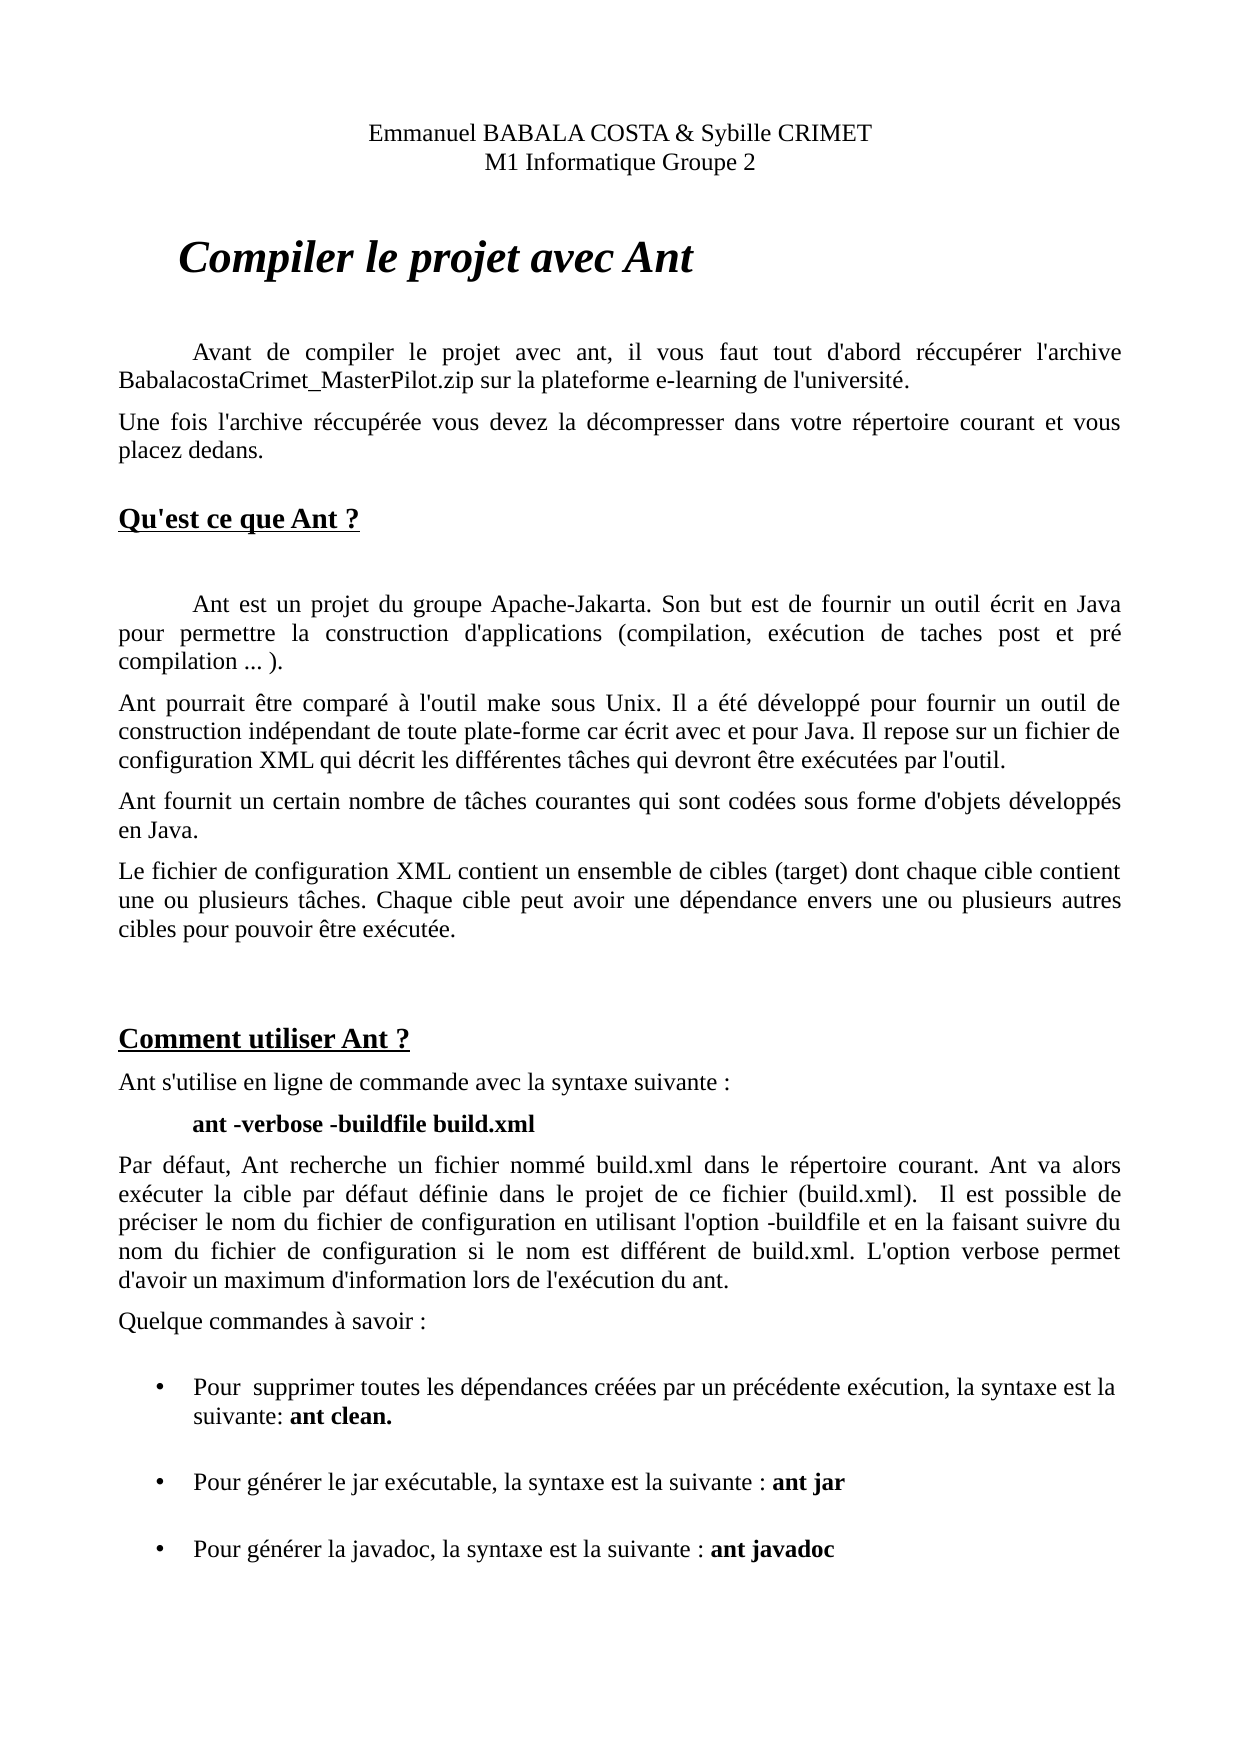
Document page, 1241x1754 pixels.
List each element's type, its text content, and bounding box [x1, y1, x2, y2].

list Pour générer la javadoc, la syntaxe est la suivante : ant javadoc [156, 1534, 1122, 1562]
text Le fichier de configuration XML contient un ensemble de cibles (target) dont chaque cible contient une ou plusieurs tâches. Chaque cible peut avoir une dépendance envers une ou plusieurs autres cibles pour pouvoir être exécutée. [118, 856, 1122, 943]
text ant -verbose -buildfile build.xml [118, 1109, 1122, 1137]
text Avant de compiler le projet avec ant, il vous faut tout d'abord réccupérer l'archive BabalacostaCrimet_MasterPilot.zip sur la plateforme e-learning de l'université. [118, 337, 1122, 394]
list Pour supprimer toutes les dépendances créées par un précédente exécution, la syntaxe est la suivante: ant clean. [156, 1372, 1122, 1430]
subtitle Comment utiliser Ant ? [118, 1021, 1122, 1055]
list Pour générer le jar exécutable, la syntaxe est la suivante : ant jar [156, 1467, 1122, 1496]
text Par défaut, Ant recherche un fichier nommé build.xml dans le répertoire courant. Ant va alors exécuter la cible par défaut définie dans le projet de ce fichier (build.xml). Il est possible de préciser le nom du fichier de configuration en utilisant l'option -buildfile et en la faisant suivre du nom du fichier de configuration si le nom est différent de build.xml. L'option verbose permet d'avoir un maximum d'information lors de l'exécution du ant. [118, 1150, 1122, 1294]
text Ant fournit un certain nombre de tâches courantes qui sont codées sous forme d'objets développés en Java. [118, 786, 1122, 844]
text Ant pourrait être comparé à l'outil make sous Unix. Il a été développé pour fournir un outil de construction indépendant de toute plate-forme car écrit avec et pour Java. Il repose sur un fichier de configuration XML qui décrit les différentes tâches qui devront être exécutées par l'outil. [118, 688, 1122, 774]
subtitle Compiler le projet avec Ant [118, 230, 1122, 283]
text Ant est un projet du groupe Apache-Jakarta. Son but est de fournir un outil écrit en Java pour permettre la construction d'applications (compilation, exécution de taches post et pré compilation ... ). [118, 589, 1122, 675]
subtitle Qu'est ce que Ant ? [118, 502, 1122, 535]
text Ant s'utilise en ligne de commande avec la syntaxe suivante : [118, 1067, 1122, 1096]
text Quelque commandes à savoir : [118, 1306, 1122, 1335]
text Une fois l'archive réccupérée vous devez la décompresser dans votre répertoire courant et vous placez dedans. [118, 407, 1122, 464]
